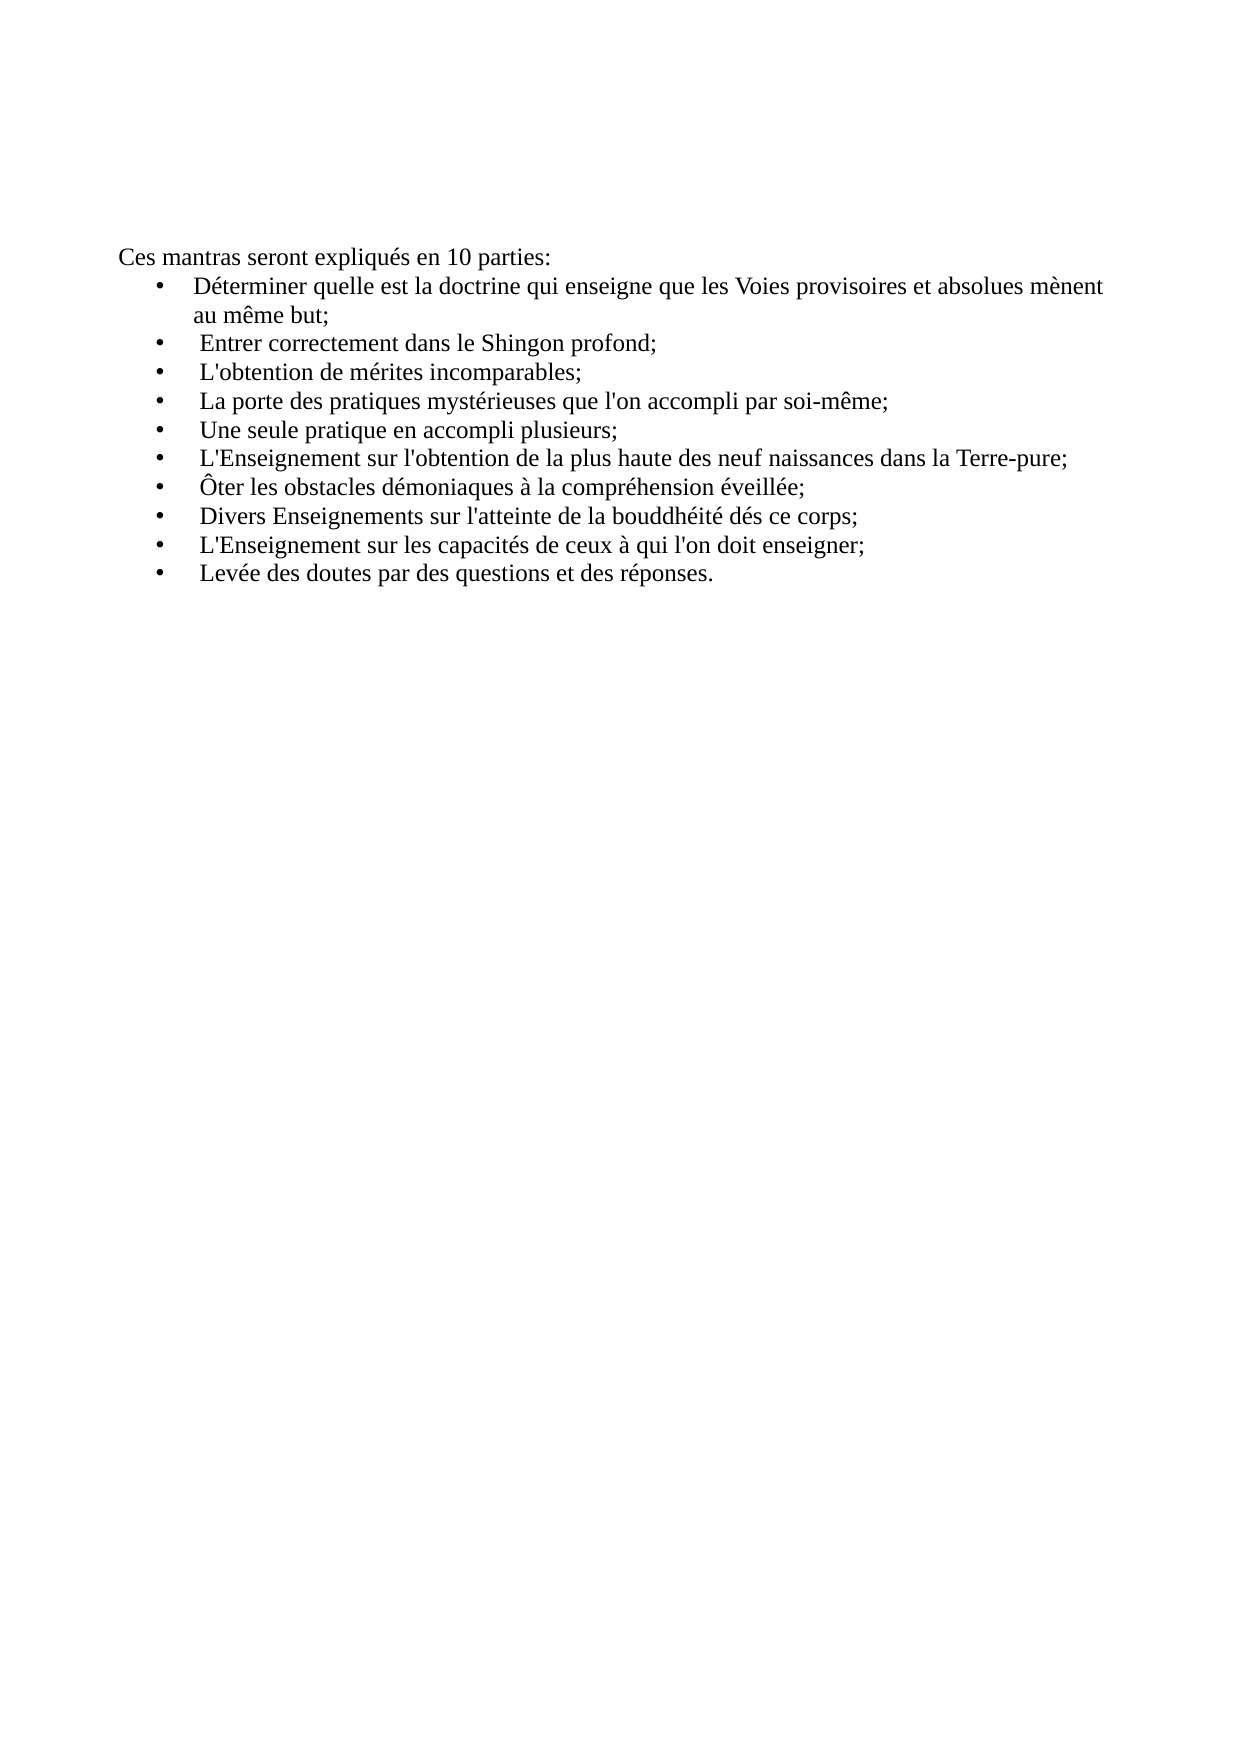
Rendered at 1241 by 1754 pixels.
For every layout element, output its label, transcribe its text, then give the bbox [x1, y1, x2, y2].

list Entrer correctement dans le Shingon profond; [156, 328, 1122, 357]
list Une seule pratique en accompli plusieurs; [156, 415, 1122, 443]
list Divers Enseignements sur l'atteinte de la bouddhéité dés ce corps; [156, 501, 1122, 530]
list Ôter les obstacles démoniaques à la compréhension éveillée; [156, 472, 1122, 501]
list L'obtention de mérites incomparables; [156, 357, 1122, 386]
list L'Enseignement sur les capacités de ceux à qui l'on doit enseigner; [156, 530, 1122, 558]
list La porte des pratiques mystérieuses que l'on accompli par soi-même; [156, 386, 1122, 415]
list Levée des doutes par des questions et des réponses. [156, 558, 1122, 587]
list Déterminer quelle est la doctrine qui enseigne que les Voies provisoires et absolues mènent au même but; [156, 271, 1122, 328]
text Ces mantras seront expliqués en 10 parties: [118, 242, 1122, 271]
list L'Enseignement sur l'obtention de la plus haute des neuf naissances dans la Terre-pure; [156, 443, 1122, 472]
